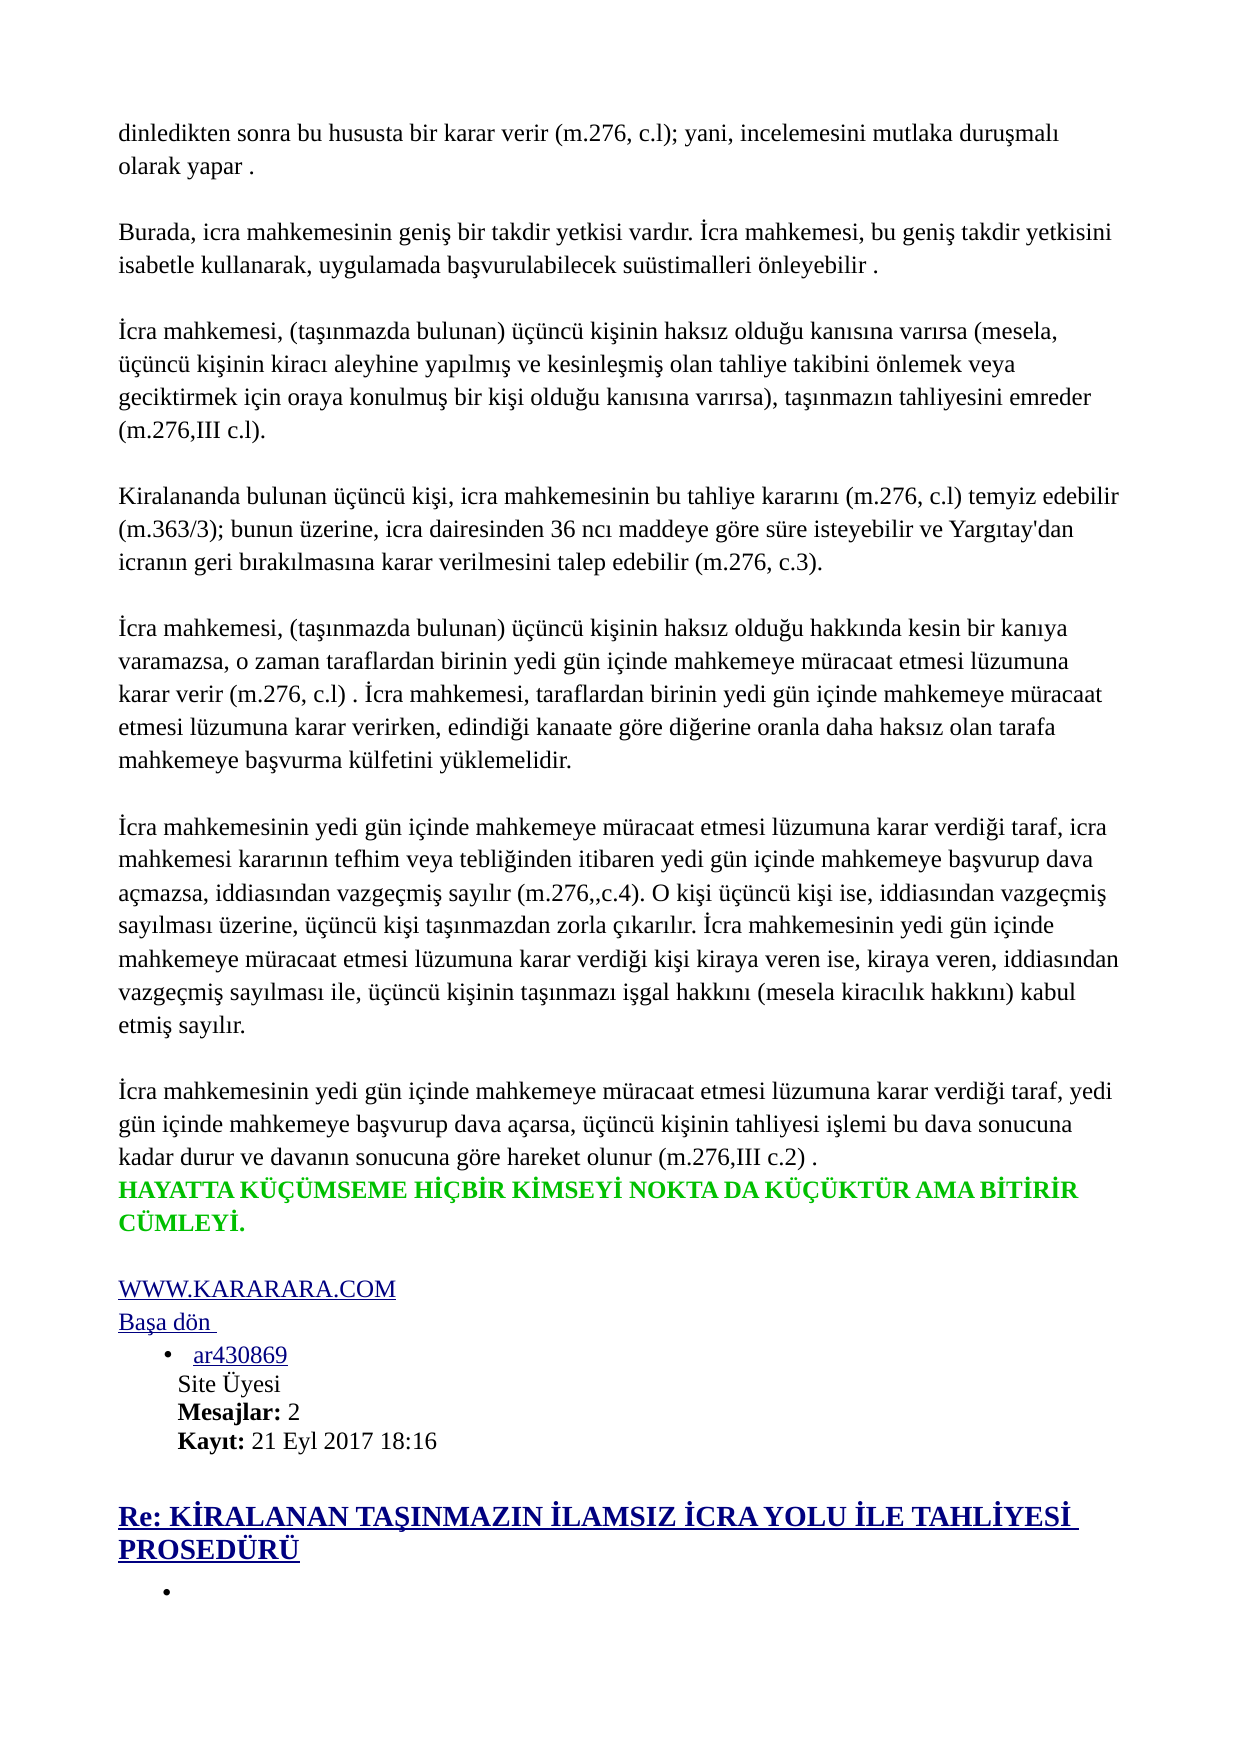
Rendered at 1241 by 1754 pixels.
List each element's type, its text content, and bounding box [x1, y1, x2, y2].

subtitle ar430869 [164, 1340, 1122, 1369]
list Mesajlar: 2 [177, 1397, 1122, 1426]
text Başa dön [118, 1307, 1122, 1336]
text HAYATTA KÜÇÜMSEME HİÇBİR KİMSEYİ NOKTA DA KÜÇÜKTÜR AMA BİTİRİR CÜMLEYİ. WWW.KARARARA.COM [118, 1175, 1122, 1303]
list Site Üyesi [177, 1369, 1122, 1397]
subtitle Re: KİRALANAN TAŞINMAZIN İLAMSIZ İCRA YOLU İLE TAHLİYESİ PROSEDÜRÜ [118, 1499, 1122, 1566]
list Kayıt: 21 Eyl 2017 18:16 [177, 1426, 1122, 1455]
text dinledikten sonra bu hususta bir karar verir (m.276, c.l); yani, incelemesini mutlaka duruşmalı olarak yapar . Burada, icra mahkemesinin geniş bir takdir yetkisi vardır. İcra mahkemesi, bu geniş takdir yetkisini isabetle kullanarak, uygulamada başvurulabilecek suüstimalleri önleyebilir . İcra mahkemesi, (taşınmazda bulunan) üçüncü kişinin haksız olduğu kanısına varırsa (mesela, üçüncü kişinin kiracı aleyhine yapılmış ve kesinleşmiş olan tahliye takibini önlemek veya geciktirmek için oraya konulmuş bir kişi olduğu kanısına varırsa), taşınmazın tahliyesini emreder (m.276,III c.l). Kiralananda bulunan üçüncü kişi, icra mahkemesinin bu tahliye kararını (m.276, c.l) temyiz edebilir (m.363/3); bunun üzerine, icra dairesinden 36 ncı maddeye göre süre isteyebilir ve Yargıtay'dan icranın geri bırakılmasına karar verilmesini talep edebilir (m.276, c.3). İcra mahkemesi, (taşınmazda bulunan) üçüncü kişinin haksız olduğu hakkında kesin bir kanıya varamazsa, o zaman taraflardan birinin yedi gün içinde mahkemeye müracaat etmesi lüzumuna karar verir (m.276, c.l) . İcra mahkemesi, taraflardan birinin yedi gün içinde mahkemeye müracaat etmesi lüzumuna karar verirken, edindiği kanaate göre diğerine oranla daha haksız olan tarafa mahkemeye başvurma külfetini yüklemelidir. İcra mahkemesinin yedi gün içinde mahkemeye müracaat etmesi lüzumuna karar verdiği taraf, icra mahkemesi kararının tefhim veya tebliğinden itibaren yedi gün içinde mahkemeye başvurup dava açmazsa, iddiasından vazgeçmiş sayılır (m.276,,c.4). O kişi üçüncü kişi ise, iddiasından vazgeçmiş sayılması üzerine, üçüncü kişi taşınmazdan zorla çıkarılır. İcra mahkemesinin yedi gün içinde mahkemeye müracaat etmesi lüzumuna karar verdiği kişi kiraya veren ise, kiraya veren, iddiasından vazgeçmiş sayılması ile, üçüncü kişinin taşınmazı işgal hakkını (mesela kiracılık hakkını) kabul etmiş sayılır. İcra mahkemesinin yedi gün içinde mahkemeye müracaat etmesi lüzumuna karar verdiği taraf, yedi gün içinde mahkemeye başvurup dava açarsa, üçüncü kişinin tahliyesi işlemi bu dava sonucuna kadar durur ve davanın sonucuna göre hareket olunur (m.276,III c.2) . [118, 118, 1122, 1171]
